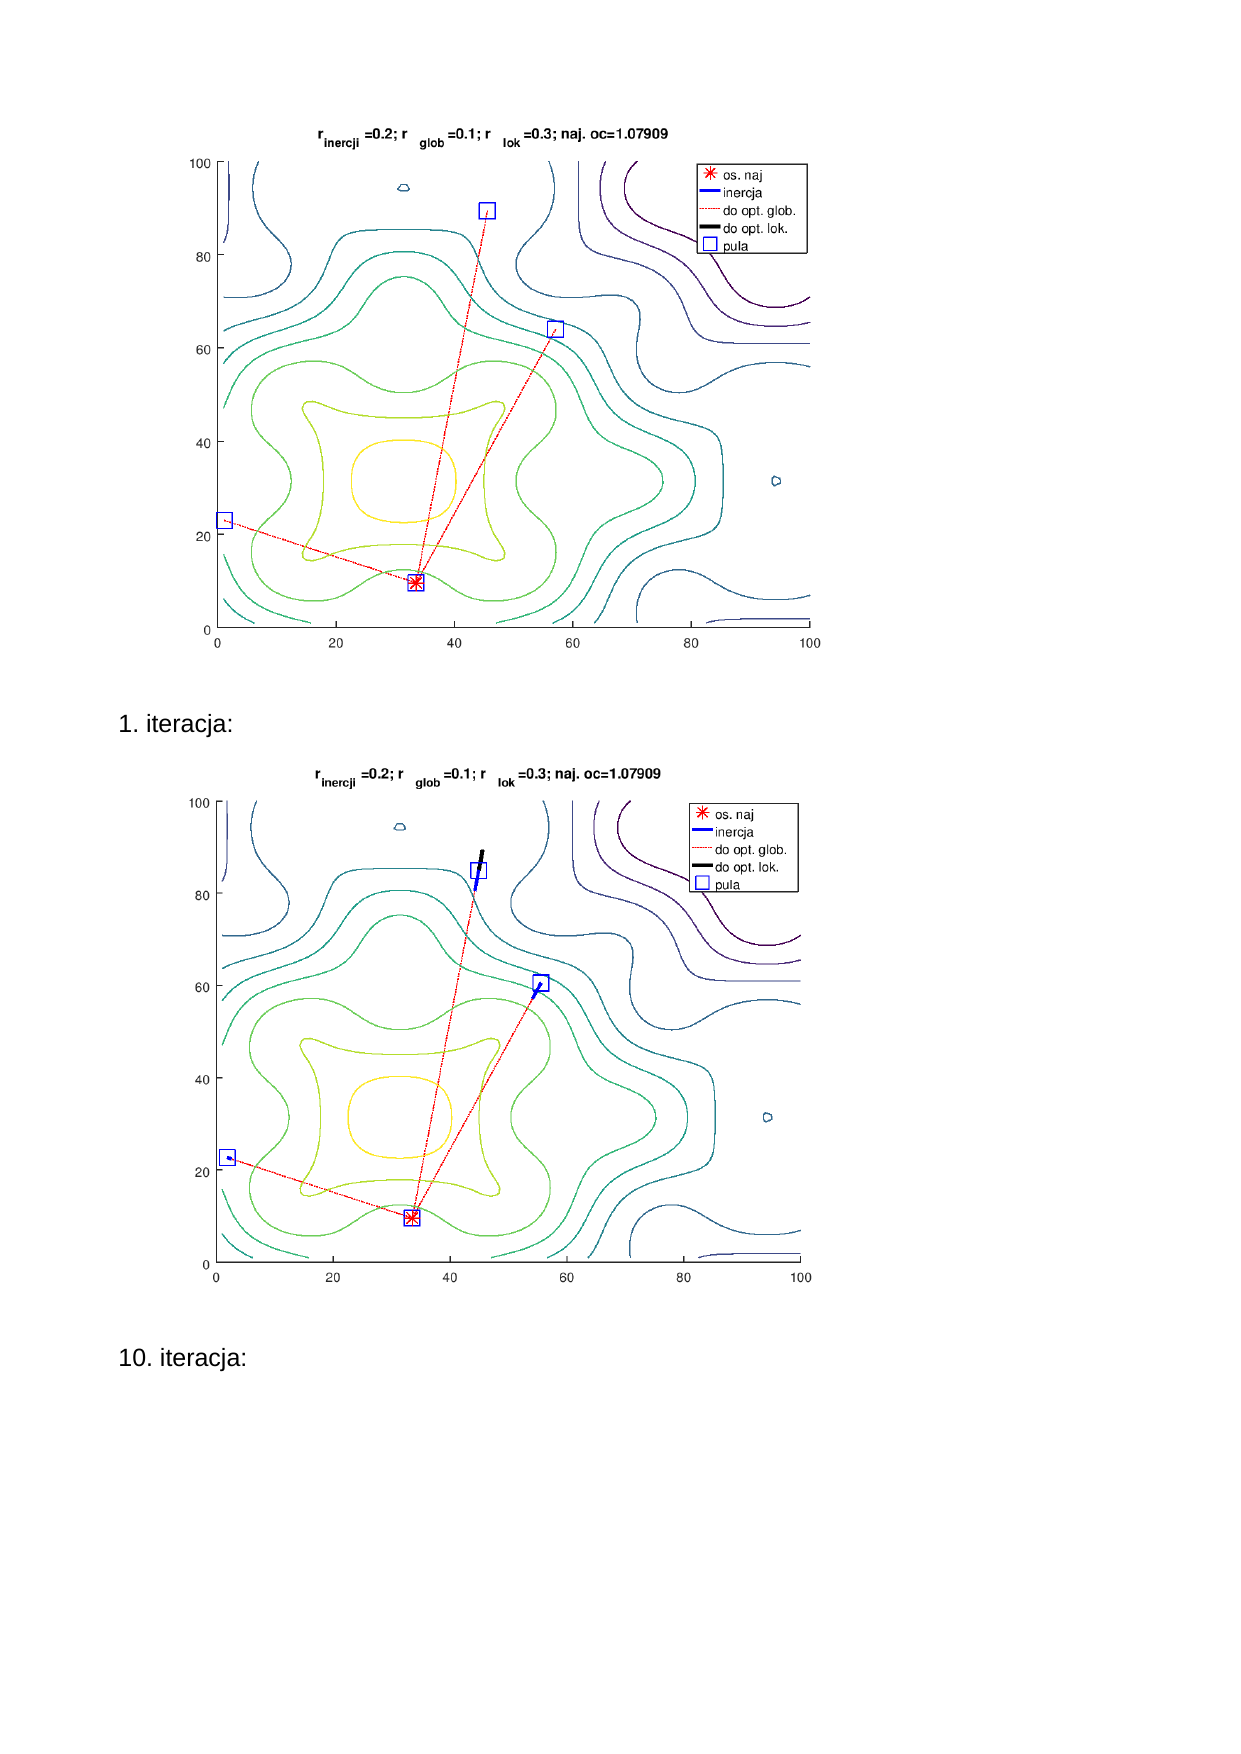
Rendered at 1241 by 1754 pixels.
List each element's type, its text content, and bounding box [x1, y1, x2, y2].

text 1. iteracja: [118, 709, 1122, 738]
picture [118, 758, 872, 1323]
text 10. iteracja: [118, 1343, 1122, 1371]
picture [118, 118, 882, 689]
